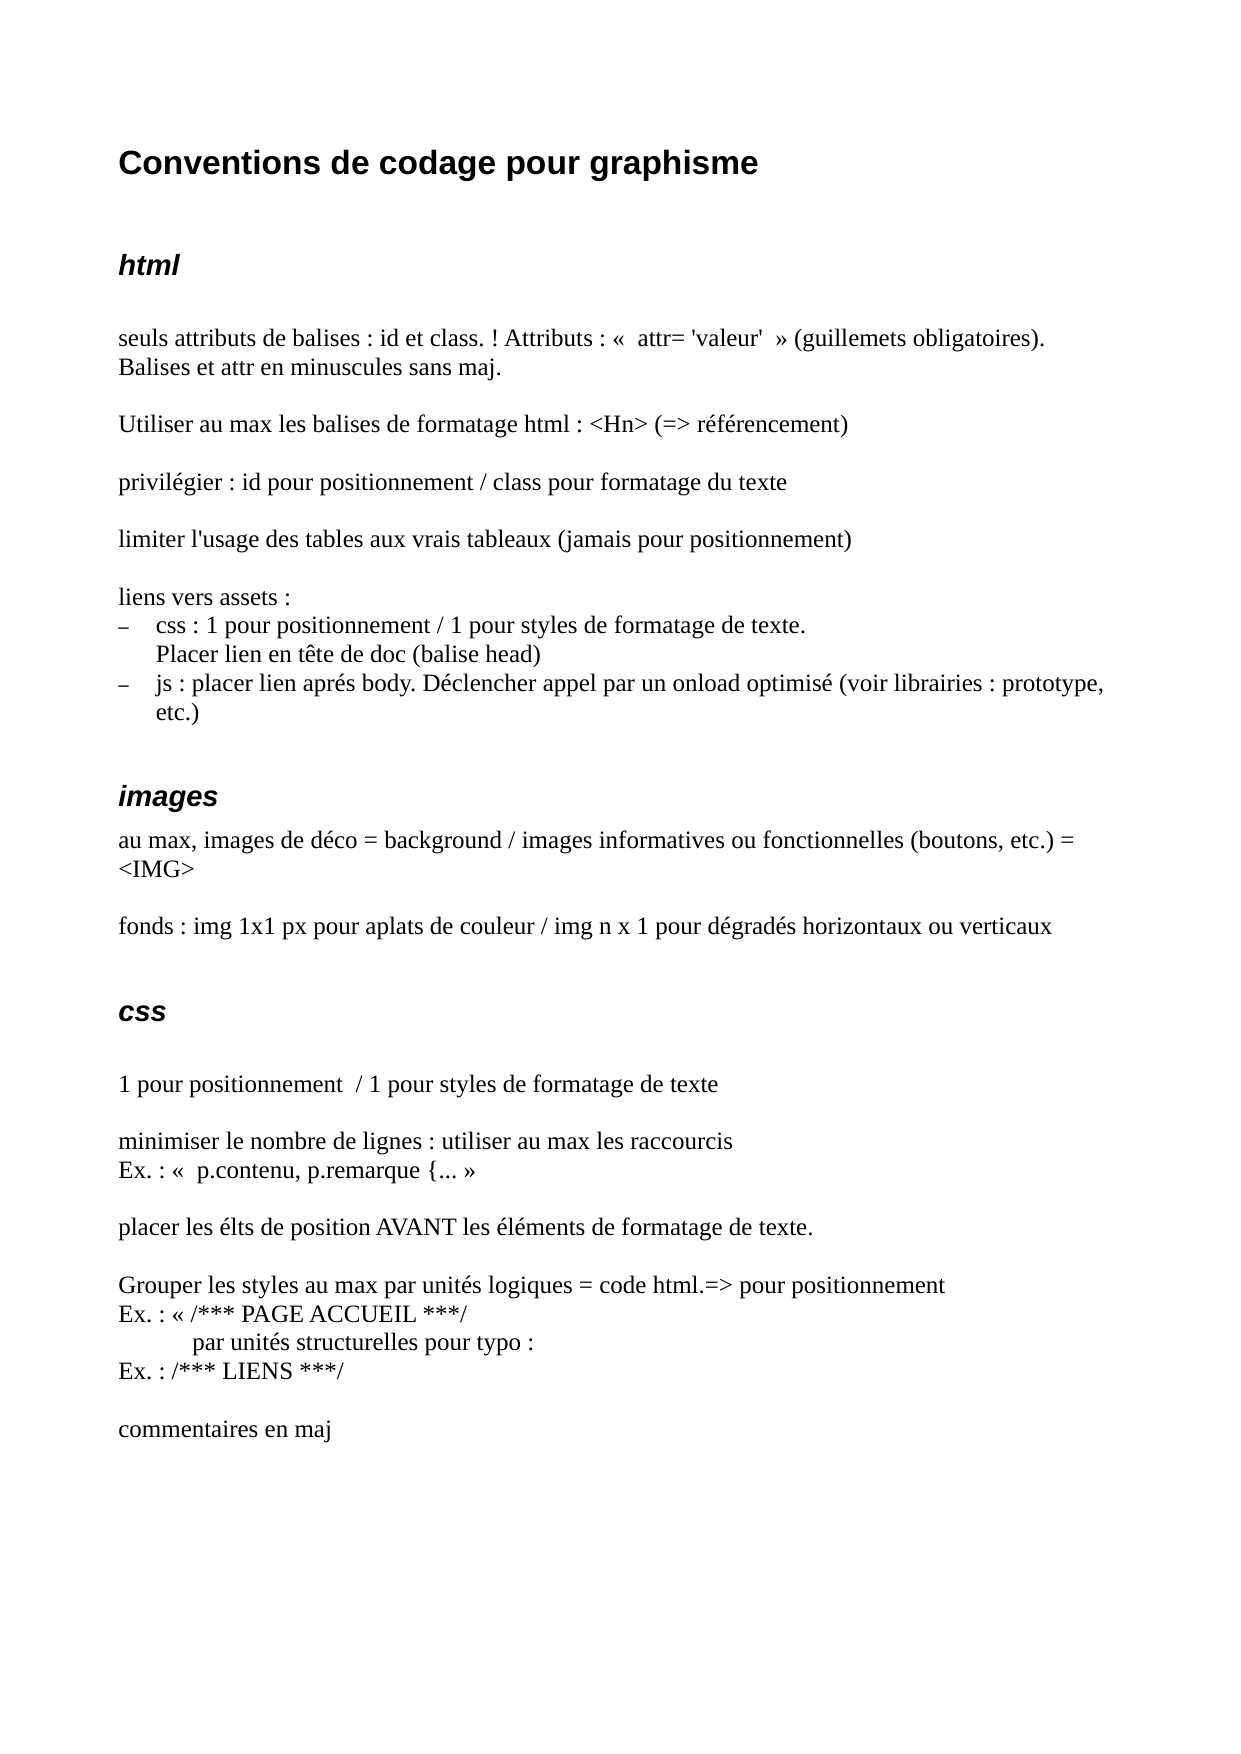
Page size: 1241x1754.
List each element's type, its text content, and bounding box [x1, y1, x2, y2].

subtitle html [118, 248, 1122, 282]
text commentaires en maj [118, 1414, 1122, 1442]
text minimiser le nombre de lignes : utiliser au max les raccourcis [118, 1126, 1122, 1155]
text liens vers assets : [118, 582, 1122, 610]
list js : placer lien aprés body. Déclencher appel par un onload optimisé (voir librairies : prototype, etc.) [118, 668, 1122, 725]
text par unités structurelles pour typo : [118, 1327, 1122, 1356]
text privilégier : id pour positionnement / class pour formatage du texte [118, 467, 1122, 495]
text seuls attributs de balises : id et class. ! Attributs : « attr= 'valeur' » (guillemets obligatoires). Balises et attr en minuscules sans maj. [118, 323, 1122, 380]
subtitle Conventions de codage pour graphisme [118, 143, 1122, 182]
subtitle images [118, 779, 1122, 813]
text Utiliser au max les balises de formatage html : <Hn> (=> référencement) [118, 409, 1122, 438]
text au max, images de déco = background / images informatives ou fonctionnelles (boutons, etc.) = <IMG> [118, 825, 1122, 883]
text limiter l'usage des tables aux vrais tableaux (jamais pour positionnement) [118, 524, 1122, 553]
text fonds : img 1x1 px pour aplats de couleur / img n x 1 pour dégradés horizontaux ou verticaux [118, 911, 1122, 940]
text Ex. : /*** LIENS ***/ [118, 1356, 1122, 1385]
subtitle css [118, 994, 1122, 1027]
text Ex. : « p.contenu, p.remarque {... » [118, 1155, 1122, 1184]
text placer les élts de position AVANT les éléments de formatage de texte. [118, 1212, 1122, 1241]
list css : 1 pour positionnement / 1 pour styles de formatage de texte. Placer lien en tête de doc (balise head) [118, 610, 1122, 668]
text 1 pour positionnement / 1 pour styles de formatage de texte [118, 1069, 1122, 1097]
text Ex. : « /*** PAGE ACCUEIL ***/ [118, 1299, 1122, 1327]
text Grouper les styles au max par unités logiques = code html.=> pour positionnement [118, 1270, 1122, 1299]
